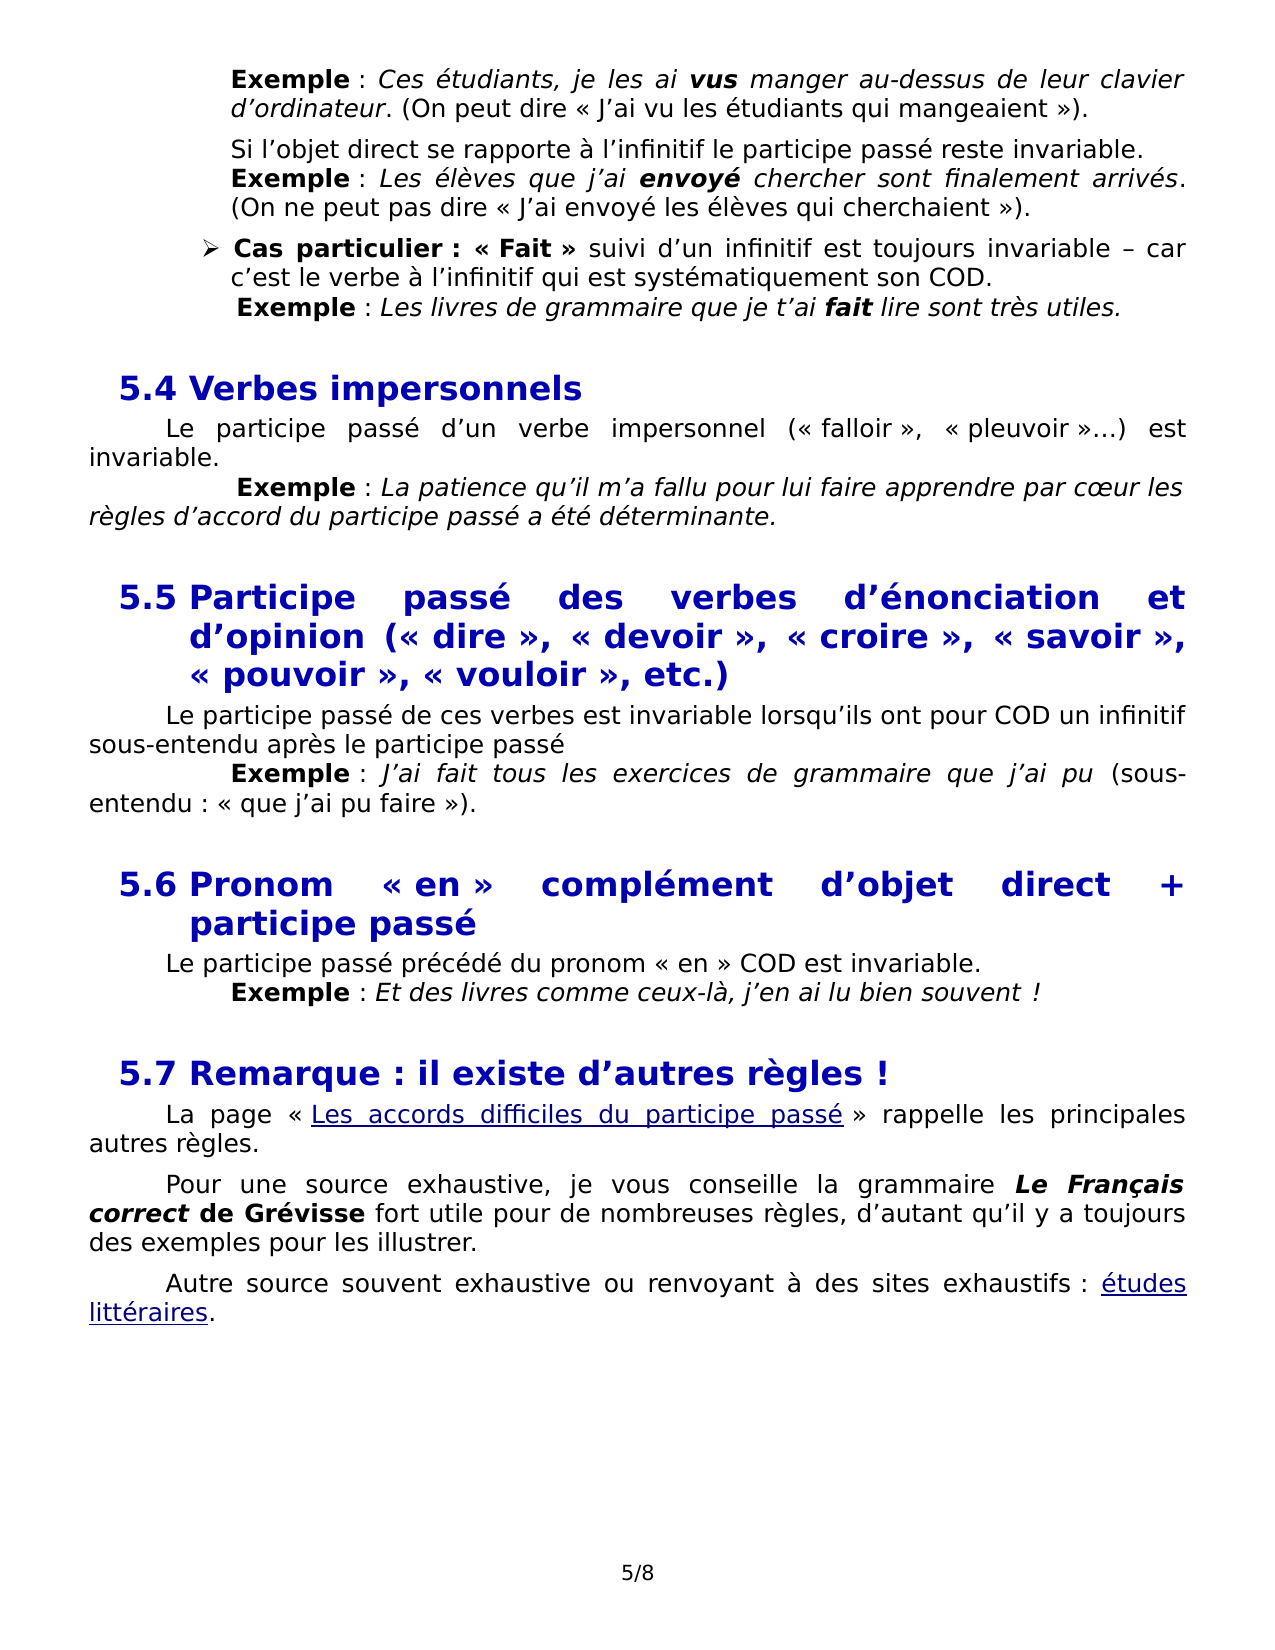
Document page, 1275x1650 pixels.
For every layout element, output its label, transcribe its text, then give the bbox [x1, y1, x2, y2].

subtitle Verbes impersonnels [118, 369, 1186, 408]
list Cas particulier : « Fait » suivi d’un infinitif est toujours invariable – car c’est le verbe à l’infinitif qui est systématiquement son COD. [201, 234, 1186, 293]
subtitle Remarque : il existe d’autres règles ! [118, 1055, 1186, 1094]
text Exemple : Les livres de grammaire que je t’ai fait lire sont très utiles. [88, 293, 1186, 322]
text Pour une source exhaustive, je vous conseille la grammaire Le Français correct de Grévisse fort utile pour de nombreuses règles, d’autant qu’il y a toujours des exemples pour les illustrer. [88, 1170, 1186, 1258]
text Exemple : J’ai fait tous les exercices de grammaire que j’ai pu (sous-entendu : « que j’ai pu faire »). [88, 759, 1186, 818]
text Autre source souvent exhaustive ou renvoyant à des sites exhaustifs : études littéraires. [88, 1269, 1186, 1328]
subtitle Participe passé des verbes d’énonciation et d’opinion (« dire », « devoir », « croire », « savoir », « pouvoir », « vouloir », etc.) [118, 578, 1186, 695]
text Le participe passé de ces verbes est invariable lorsqu’ils ont pour COD un infinitif sous-entendu après le participe passé [88, 701, 1186, 759]
text Exemple : La patience qu’il m’a fallu pour lui faire apprendre par cœur les règles d’accord du participe passé a été déterminante. [88, 473, 1186, 531]
text Exemple : Les élèves que j’ai envoyé chercher sont finalement arrivés. (On ne peut pas dire « J’ai envoyé les élèves qui cherchaient »). [230, 164, 1186, 223]
text Exemple : Ces étudiants, je les ai vus manger au-dessus de leur clavier d’ordinateur. (On peut dire « J’ai vu les étudiants qui mangeaient »). [230, 65, 1186, 123]
text La page « Les accords difficiles du participe passé » rappelle les principales autres règles. [88, 1100, 1186, 1158]
text Le participe passé précédé du pronom « en » COD est invariable. [88, 949, 1186, 978]
text Exemple : Et des livres comme ceux-là, j’en ai lu bien souvent ! [88, 978, 1186, 1008]
subtitle Pronom « en » complément d’objet direct + participe passé [118, 865, 1186, 943]
text Si l’objet direct se rapporte à l’infinitif le participe passé reste invariable. [230, 135, 1186, 164]
text Le participe passé d’un verbe impersonnel (« falloir », « pleuvoir »…) est invariable. [88, 414, 1186, 473]
